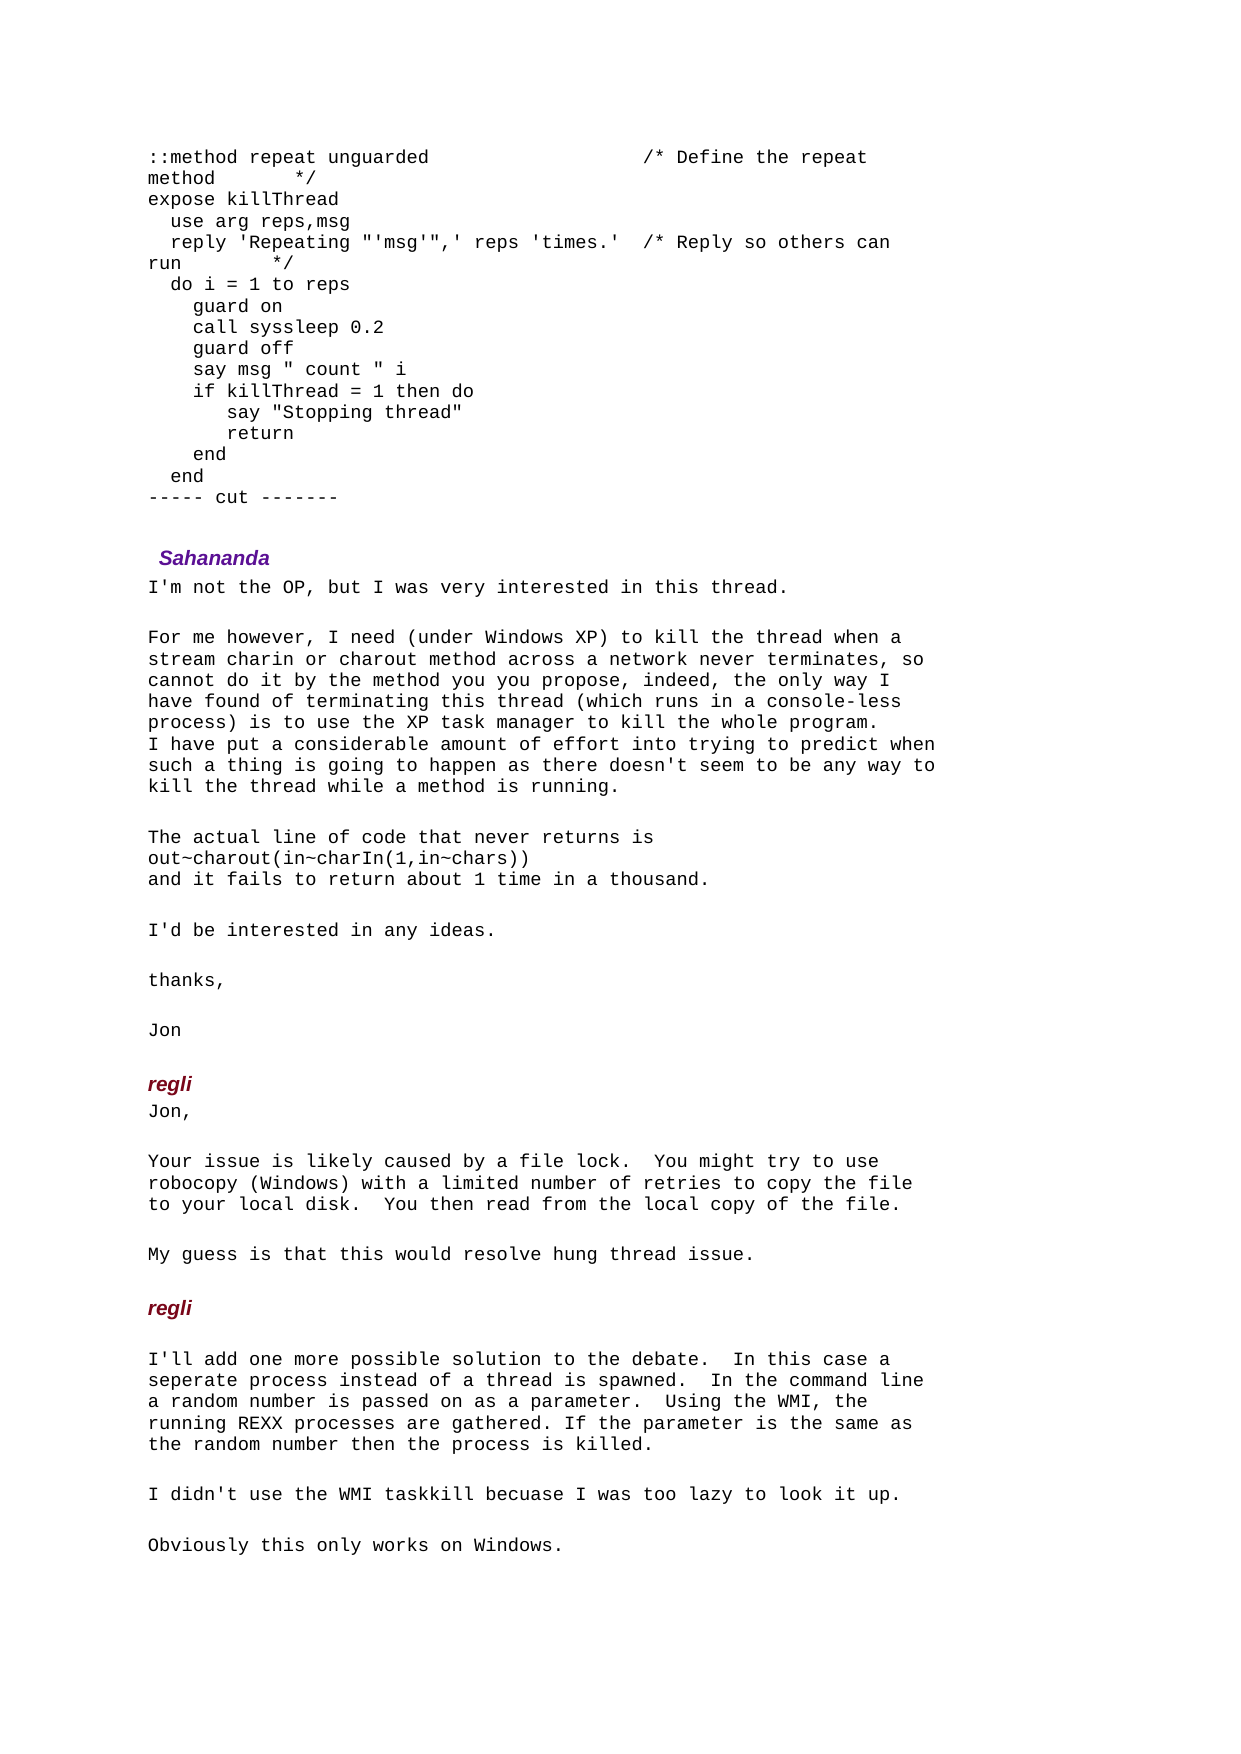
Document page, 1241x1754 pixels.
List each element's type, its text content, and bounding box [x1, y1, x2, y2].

text Jon, [148, 1102, 1093, 1123]
text Jon [148, 1021, 1093, 1042]
text For me however, I need (under Windows XP) to kill the thread when a stream charin or charout method across a network never terminates, so cannot do it by the method you you propose, indeed, the only way I have found of terminating this thread (which runs in a console-less process) is to use the XP task manager to kill the whole program. I have put a considerable amount of effort into trying to predict when such a thing is going to happen as there doesn't seem to be any way to kill the thread while a method is running. [148, 628, 1093, 798]
text I'm not the OP, but I was very interested in this thread. [148, 578, 1093, 599]
text Your issue is likely caused by a file lock. You might try to use robocopy (Windows) with a limited number of retries to copy the file to your local disk. You then read from the local copy of the file. [148, 1152, 1093, 1216]
text I'll add one more possible solution to the debate. In this case a seperate process instead of a thread is spawned. In the command line a random number is passed on as a parameter. Using the WMI, the running REXX processes are gathered. If the parameter is the same as the random number then the process is killed. [148, 1350, 1093, 1456]
subtitle regli [148, 1072, 1093, 1096]
text I didn't use the WMI taskkill becuase I was too lazy to look it up. [148, 1485, 1093, 1506]
text My guess is that this would resolve hung thread issue. [148, 1245, 1093, 1266]
subtitle regli [148, 1296, 1093, 1319]
text I'd be interested in any ideas. [148, 920, 1093, 942]
text ::method repeat unguarded /* Define the repeat method */ expose killThread use arg reps,msg reply 'Repeating "'msg'",' reps 'times.' /* Reply so others can run */ do i = 1 to reps guard on call syssleep 0.2 guard off say msg " count " i if killThread = 1 then do say "Stopping thread" return end end ----- cut ------- [148, 148, 1093, 509]
subtitle Sahananda [148, 538, 1093, 572]
text Obviously this only works on Windows. [148, 1536, 1093, 1557]
text thanks, [148, 971, 1093, 992]
text The actual line of code that never returns is out~charout(in~charIn(1,in~chars)) and it fails to return about 1 time in a thousand. [148, 827, 1093, 891]
